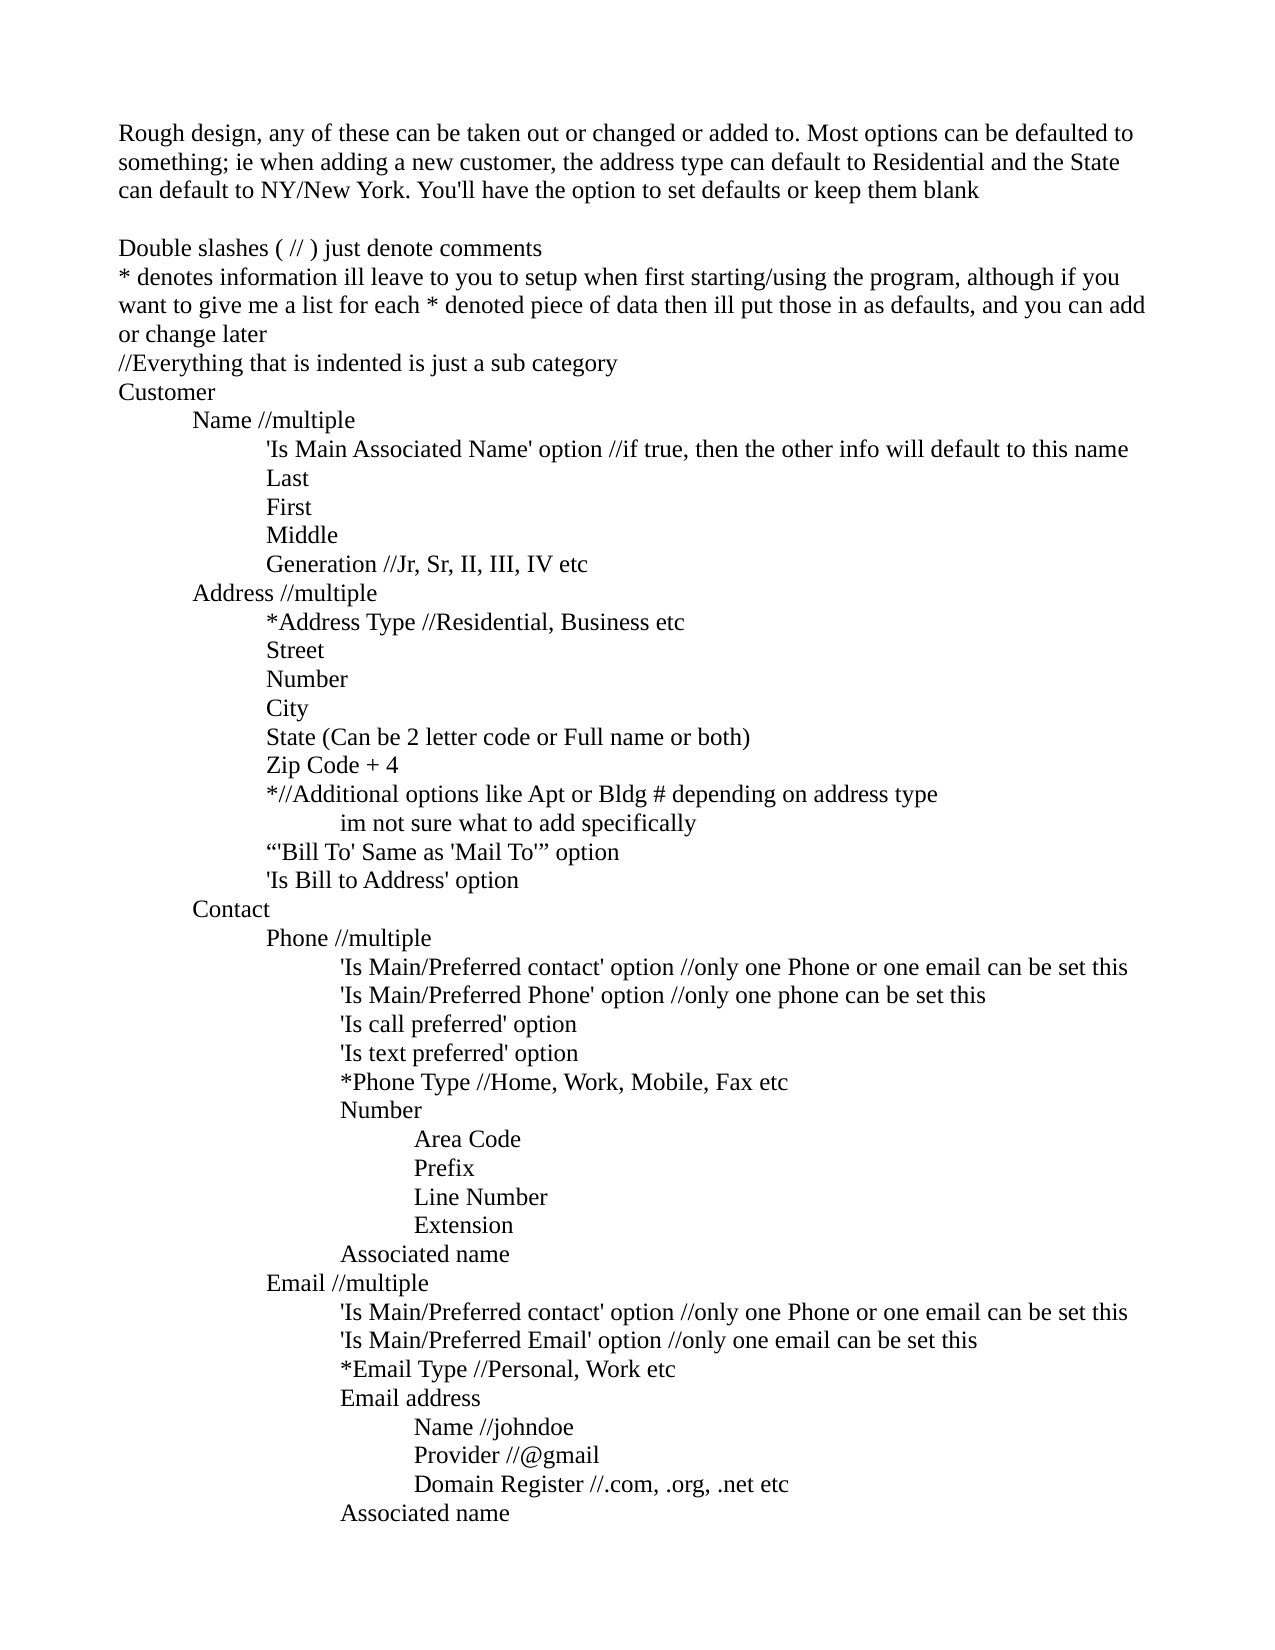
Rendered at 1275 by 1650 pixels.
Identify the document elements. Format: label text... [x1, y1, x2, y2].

text Associated name [118, 1239, 1157, 1268]
text Last [118, 463, 1157, 492]
text Phone //multiple [118, 923, 1157, 952]
text 'Is text preferred' option [118, 1038, 1157, 1067]
text im not sure what to add specifically [118, 808, 1157, 837]
text Number [118, 1096, 1157, 1124]
text Email //multiple [118, 1268, 1157, 1297]
text Generation //Jr, Sr, II, III, IV etc [118, 549, 1157, 578]
text Email address [118, 1383, 1157, 1412]
text *Address Type //Residential, Business etc [118, 607, 1157, 636]
text Number [118, 664, 1157, 693]
text Rough design, any of these can be taken out or changed or added to. Most options can be defaulted to something; ie when adding a new customer, the address type can default to Residential and the State can default to NY/New York. You'll have the option to set defaults or keep them blank [118, 118, 1157, 204]
text State (Can be 2 letter code or Full name or both) [118, 722, 1157, 751]
text //Everything that is indented is just a sub category [118, 348, 1157, 377]
text Provider //@gmail [118, 1441, 1157, 1469]
text 'Is Main/Preferred contact' option //only one Phone or one email can be set this [118, 952, 1157, 981]
text 'Is Bill to Address' option [118, 866, 1157, 894]
text Zip Code + 4 [118, 751, 1157, 779]
text Customer [118, 377, 1157, 406]
text 'Is call preferred' option [118, 1009, 1157, 1038]
text Double slashes ( // ) just denote comments [118, 233, 1157, 262]
text Line Number [118, 1182, 1157, 1211]
text Name //johndoe [118, 1412, 1157, 1441]
text Address //multiple [118, 578, 1157, 607]
text Street [118, 636, 1157, 664]
text 'Is Main/Preferred Phone' option //only one phone can be set this [118, 981, 1157, 1009]
text 'Is Main/Preferred contact' option //only one Phone or one email can be set this [118, 1297, 1157, 1326]
text Extension [118, 1211, 1157, 1239]
text Middle [118, 521, 1157, 549]
text 'Is Main Associated Name' option //if true, then the other info will default to this name [118, 434, 1157, 463]
text First [118, 492, 1157, 521]
text Name //multiple [118, 406, 1157, 434]
text Area Code [118, 1124, 1157, 1153]
text Prefix [118, 1153, 1157, 1182]
text Contact [118, 894, 1157, 923]
text * denotes information ill leave to you to setup when first starting/using the program, although if you want to give me a list for each * denoted piece of data then ill put those in as defaults, and you can add or change later [118, 262, 1157, 348]
text Domain Register //.com, .org, .net etc [118, 1469, 1157, 1498]
text *//Additional options like Apt or Bldg # depending on address type [118, 779, 1157, 808]
text 'Is Main/Preferred Email' option //only one email can be set this [118, 1326, 1157, 1354]
text “'Bill To' Same as 'Mail To'” option [118, 837, 1157, 866]
text *Email Type //Personal, Work etc [118, 1354, 1157, 1383]
text Associated name [118, 1498, 1157, 1527]
text City [118, 693, 1157, 722]
text *Phone Type //Home, Work, Mobile, Fax etc [118, 1067, 1157, 1096]
